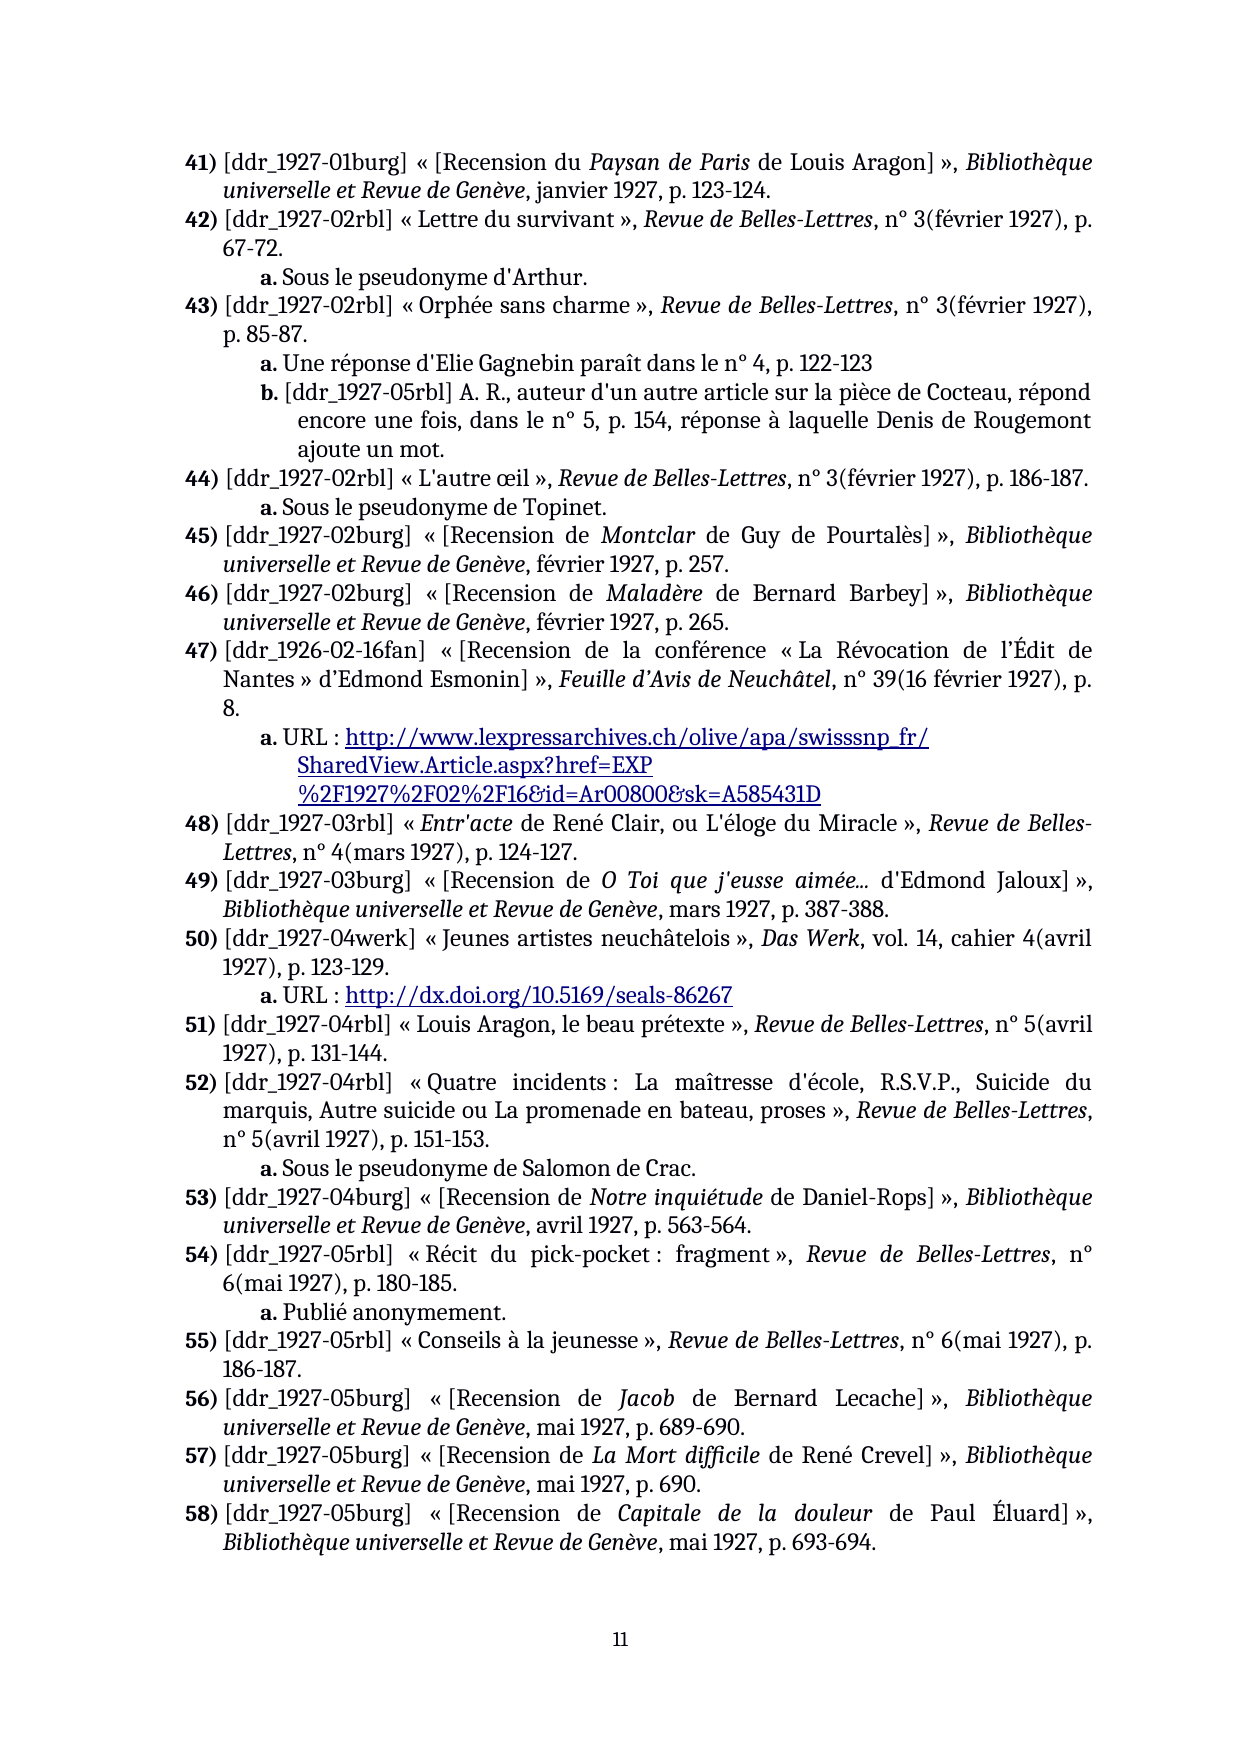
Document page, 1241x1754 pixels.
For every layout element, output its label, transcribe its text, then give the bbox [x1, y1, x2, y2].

list [ddr_1927-04werk] « Jeunes artistes neuchâtelois », Das Werk, vol. 14, cahier 4(avril 1927), p. 123-129. [185, 924, 1093, 981]
list Sous le pseudonyme de Salomon de Crac. [260, 1154, 1093, 1183]
list [ddr_1927-03burg] « [Recension de O Toi que j'eusse aimée... d'Edmond Jaloux] », Bibliothèque universelle et Revue de Genève, mars 1927, p. 387-388. [185, 866, 1093, 924]
list [ddr_1927-05burg] « [Recension de Capitale de la douleur de Paul Éluard] », Bibliothèque universelle et Revue de Genève, mai 1927, p. 693-694. [185, 1499, 1093, 1556]
list [ddr_1927-02rbl] « Orphée sans charme », Revue de Belles-Lettres, n° 3(février 1927), p. 85-87. [185, 291, 1093, 349]
list [ddr_1927-05burg] « [Recension de La Mort difficile de René Crevel] », Bibliothèque universelle et Revue de Genève, mai 1927, p. 690. [185, 1441, 1093, 1499]
list [ddr_1927-04burg] « [Recension de Notre inquiétude de Daniel-Rops] », Bibliothèque universelle et Revue de Genève, avril 1927, p. 563-564. [185, 1183, 1093, 1240]
list [ddr_1927-02burg] « [Recension de Maladère de Bernard Barbey] », Bibliothèque universelle et Revue de Genève, février 1927, p. 265. [185, 579, 1093, 636]
list URL : http://dx.doi.org/10.5169/seals-86267 [260, 981, 1093, 1010]
list [ddr_1927-02rbl] « Lettre du survivant », Revue de Belles-Lettres, n° 3(février 1927), p. 67-72. [185, 205, 1093, 263]
list [ddr_1927-04rbl] « Louis Aragon, le beau prétexte », Revue de Belles-Lettres, n° 5(avril 1927), p. 131-144. [185, 1010, 1093, 1068]
list [ddr_1927-05rbl] A. R., auteur d'un autre article sur la pièce de Cocteau, répond encore une fois, dans le n° 5, p. 154, réponse à laquelle Denis de Rougemont ajoute un mot. [260, 378, 1093, 464]
list Publié anonymement. [260, 1298, 1093, 1326]
list [ddr_1927-01burg] « [Recension du Paysan de Paris de Louis Aragon] », Bibliothèque universelle et Revue de Genève, janvier 1927, p. 123-124. [185, 148, 1093, 205]
list URL : http://www.lexpressarchives.ch/olive/apa/swisssnp_fr/SharedView.Article.aspx?href=EXP%2F1927%2F02%2F16&id=Ar00800&sk=A585431D [260, 723, 1093, 809]
list [ddr_1927-05rbl] « Conseils à la jeunesse », Revue de Belles-Lettres, n° 6(mai 1927), p. 186-187. [185, 1326, 1093, 1384]
list [ddr_1927-05burg] « [Recension de Jacob de Bernard Lecache] », Bibliothèque universelle et Revue de Genève, mai 1927, p. 689-690. [185, 1384, 1093, 1441]
list Sous le pseudonyme de Topinet. [260, 493, 1093, 521]
list Une réponse d'Elie Gagnebin paraît dans le n° 4, p. 122-123 [260, 349, 1093, 378]
list [ddr_1927-03rbl] « Entr'acte de René Clair, ou L'éloge du Miracle », Revue de Belles-Lettres, n° 4(mars 1927), p. 124-127. [185, 809, 1093, 866]
list [ddr_1926-02-16fan] « [Recension de la conférence « La Révocation de l’Édit de Nantes » d’Edmond Esmonin] », Feuille d’Avis de Neuchâtel, n° 39(16 février 1927), p. 8. [185, 636, 1093, 723]
list Sous le pseudonyme d'Arthur. [260, 263, 1093, 291]
list [ddr_1927-02rbl] « L'autre œil », Revue de Belles-Lettres, n° 3(février 1927), p. 186-187. [185, 464, 1093, 493]
list [ddr_1927-02burg] « [Recension de Montclar de Guy de Pourtalès] », Bibliothèque universelle et Revue de Genève, février 1927, p. 257. [185, 521, 1093, 579]
list [ddr_1927-05rbl] « Récit du pick-pocket : fragment », Revue de Belles-Lettres, n° 6(mai 1927), p. 180-185. [185, 1240, 1093, 1298]
list [ddr_1927-04rbl] « Quatre incidents : La maîtresse d'école, R.S.V.P., Suicide du marquis, Autre suicide ou La promenade en bateau, proses », Revue de Belles-Lettres, n° 5(avril 1927), p. 151-153. [185, 1068, 1093, 1154]
